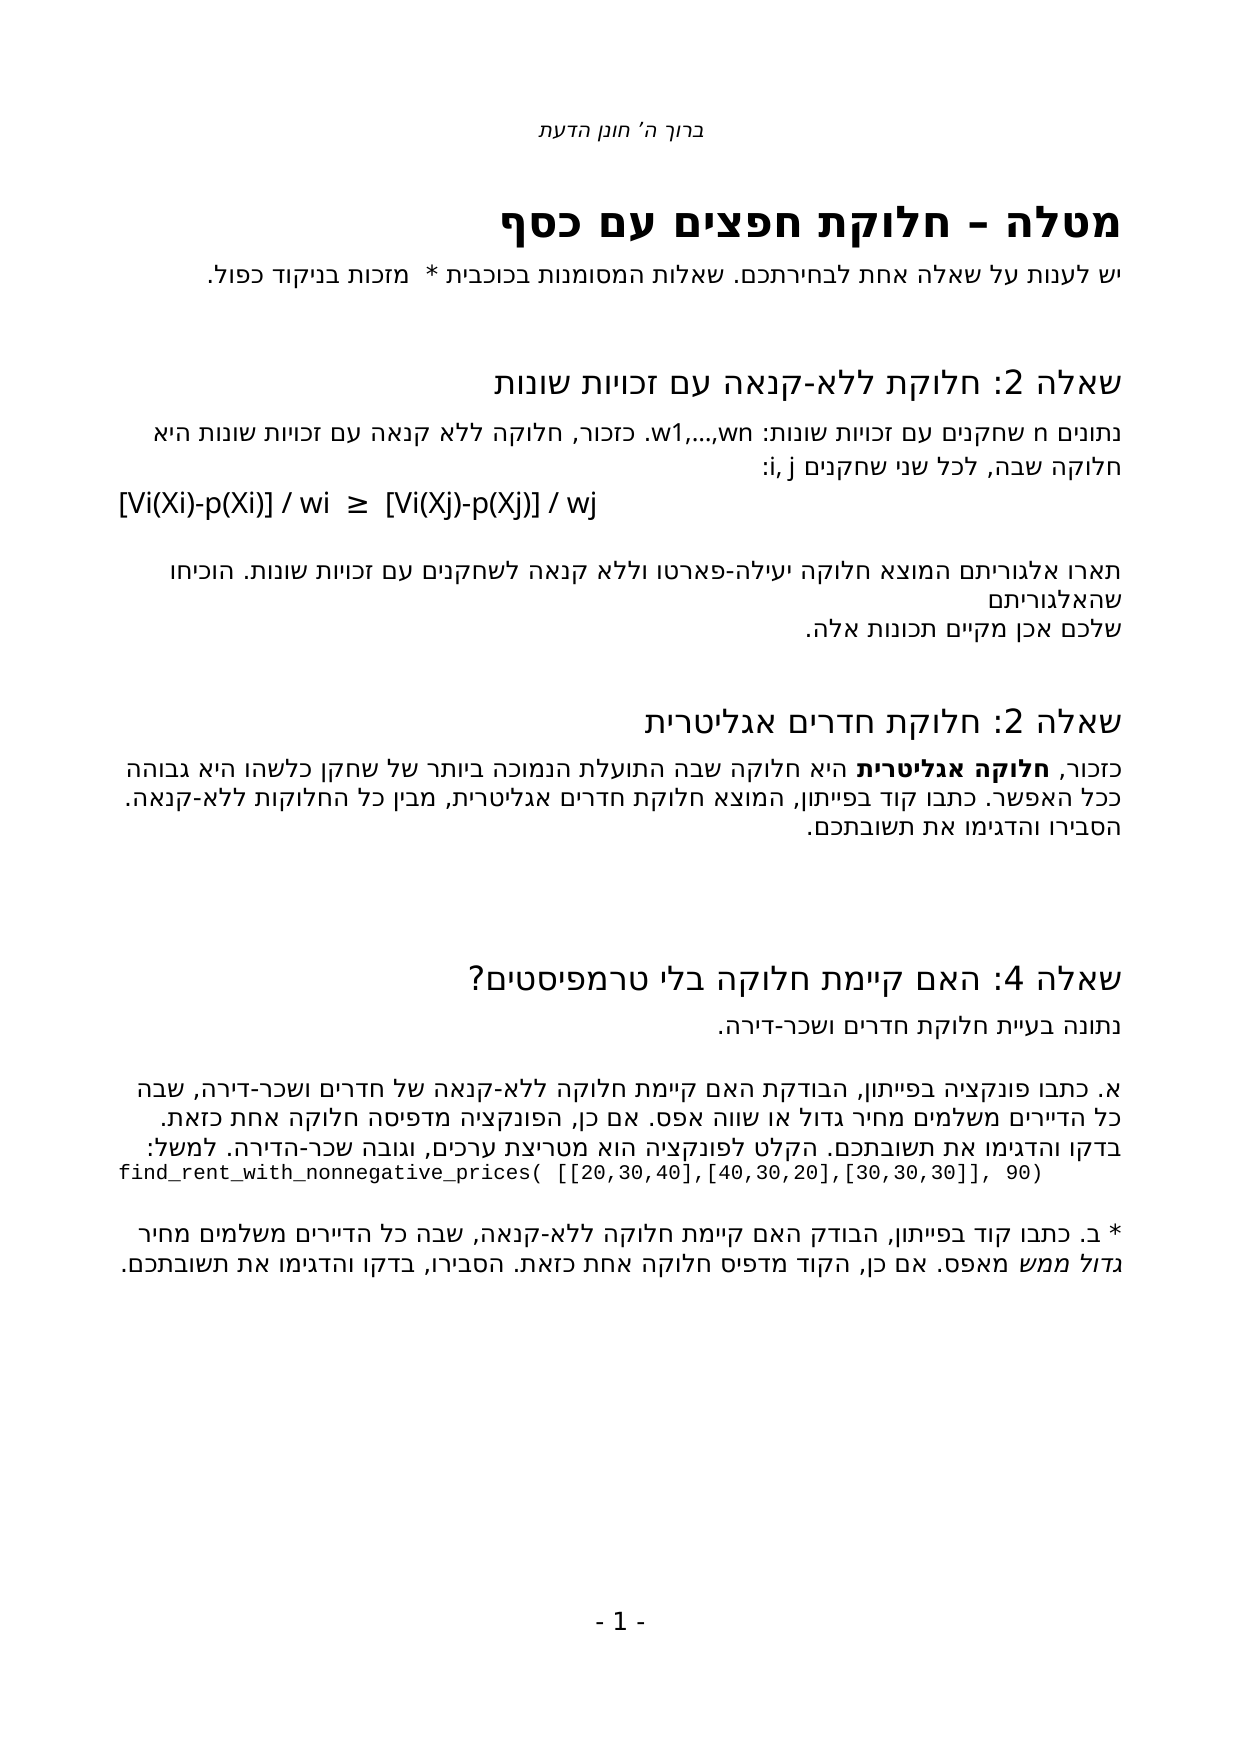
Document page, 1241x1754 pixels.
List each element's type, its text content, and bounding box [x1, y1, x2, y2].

text כזכור, חלוקה אגליטרית היא חלוקה שבה התועלת הנמוכה ביותר של שחקן כלשהו היא גבוהה ככל האפשר. כתבו קוד בפייתון, המוצא חלוקת חדרים אגליטרית, מבין כל החלוקות ללא-קנאה. הסבירו והדגימו את תשובתכם. [118, 754, 1122, 842]
subtitle שאלה 4: האם קיימת חלוקה בלי טרמפיסטים? [118, 960, 1122, 999]
text שלכם אכן מקיים תכונות אלה. [118, 615, 1122, 644]
text נתונים n שחקנים עם זכויות שונות: w1,…,wn. כזכור, חלוקה ללא קנאה עם זכויות שונות היא חלוקה שבה, לכל שני שחקנים i, j: [118, 414, 1122, 483]
subtitle מטלה – חלוקת חפצים עם כסף [118, 197, 1122, 248]
subtitle שאלה 2: חלוקת חדרים אגליטרית [118, 703, 1122, 742]
text find_rent_with_nonnegative_prices( [[20,30,40],[40,30,20],[30,30,30]], 90) [118, 1162, 1122, 1186]
subtitle שאלה 2: חלוקת ללא-קנאה עם זכויות שונות [118, 363, 1122, 402]
text תארו אלגוריתם המוצא חלוקה יעילה-פארטו וללא קנאה לשחקנים עם זכויות שונות. הוכיחו שהאלגוריתם [118, 556, 1122, 615]
text [Vi(Xi)-p(Xi)] / wi ≥ [Vi(Xj)-p(Xj)] / wj [118, 483, 1122, 522]
text יש לענות על שאלה אחת לבחירתכם. שאלות המסומנות בכוכבית * מזכות בניקוד כפול. [118, 260, 1122, 289]
text נתונה בעיית חלוקת חדרים ושכר-דירה. [118, 1011, 1122, 1040]
text א. כתבו פונקציה בפייתון, הבודקת האם קיימת חלוקה ללא-קנאה של חדרים ושכר-דירה, שבה כל הדיירים משלמים מחיר גדול או שווה אפס. אם כן, הפונקציה מדפיסה חלוקה אחת כזאת. בדקו והדגימו את תשובתכם. הקלט לפונקציה הוא מטריצת ערכים, וגובה שכר-הדירה. למשל: [118, 1074, 1122, 1162]
text * ב. כתבו קוד בפייתון, הבודק האם קיימת חלוקה ללא-קנאה, שבה כל הדיירים משלמים מחיר גדול ממש מאפס. אם כן, הקוד מדפיס חלוקה אחת כזאת. הסבירו, בדקו והדגימו את תשובתכם. [118, 1220, 1122, 1278]
